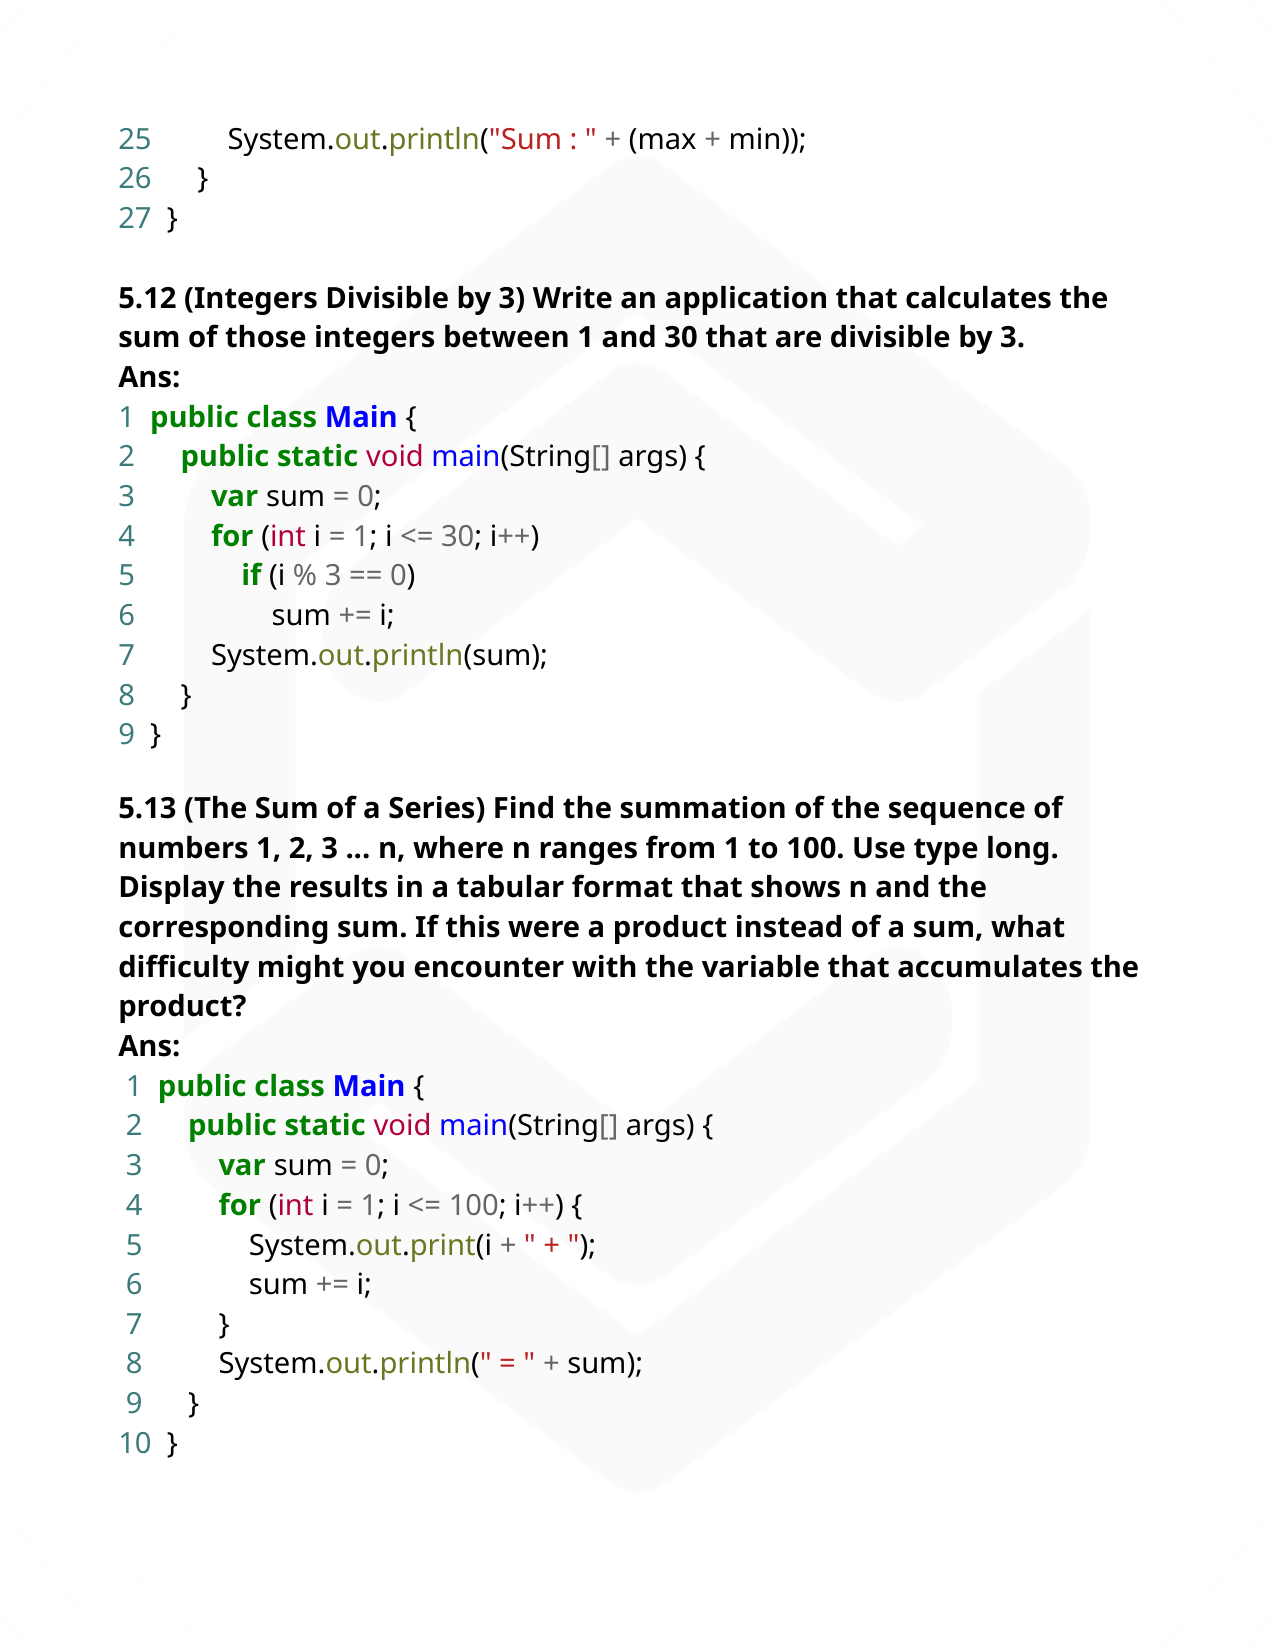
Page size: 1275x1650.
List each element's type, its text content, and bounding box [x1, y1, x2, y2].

text 3 var sum = 0; [118, 1144, 1157, 1184]
text 2 public static void main(String[] args) { [118, 436, 1157, 475]
text 4 for (int i = 1; i <= 30; i++) [118, 515, 1157, 555]
text 26 } [118, 158, 1157, 197]
text 10 } [118, 1422, 1157, 1462]
text 27 } [118, 197, 1157, 237]
text 5 System.out.print(i + " + "); [118, 1224, 1157, 1263]
text 1 public class Main { [118, 396, 1157, 436]
text 6 sum += i; [118, 594, 1157, 634]
text 25 System.out.println("Sum : " + (max + min)); [118, 118, 1157, 158]
text 5 if (i % 3 == 0) [118, 555, 1157, 594]
text 2 public static void main(String[] args) { [118, 1105, 1157, 1144]
text Ans: [118, 1025, 1157, 1065]
text 8 } [118, 674, 1157, 713]
text Ans: [118, 356, 1157, 396]
text 7 } [118, 1303, 1157, 1343]
text 1 public class Main { [118, 1065, 1157, 1105]
text 5.12 (Integers Divisible by 3) Write an application that calculates the sum of those integers between 1 and 30 that are divisible by 3. [118, 277, 1157, 356]
text 6 sum += i; [118, 1263, 1157, 1303]
text 9 } [118, 1382, 1157, 1422]
text 5.13 (The Sum of a Series) Find the summation of the sequence of numbers 1, 2, 3 ... n, where n ranges from 1 to 100. Use type long. Display the results in a tabular format that shows n and the corresponding sum. If this were a product instead of a sum, what difficulty might you encounter with the variable that accumulates the product? [118, 787, 1157, 1025]
text 4 for (int i = 1; i <= 100; i++) { [118, 1184, 1157, 1224]
text 8 System.out.println(" = " + sum); [118, 1343, 1157, 1382]
text 7 System.out.println(sum); [118, 634, 1157, 674]
text 3 var sum = 0; [118, 475, 1157, 515]
text 9 } [118, 713, 1157, 753]
